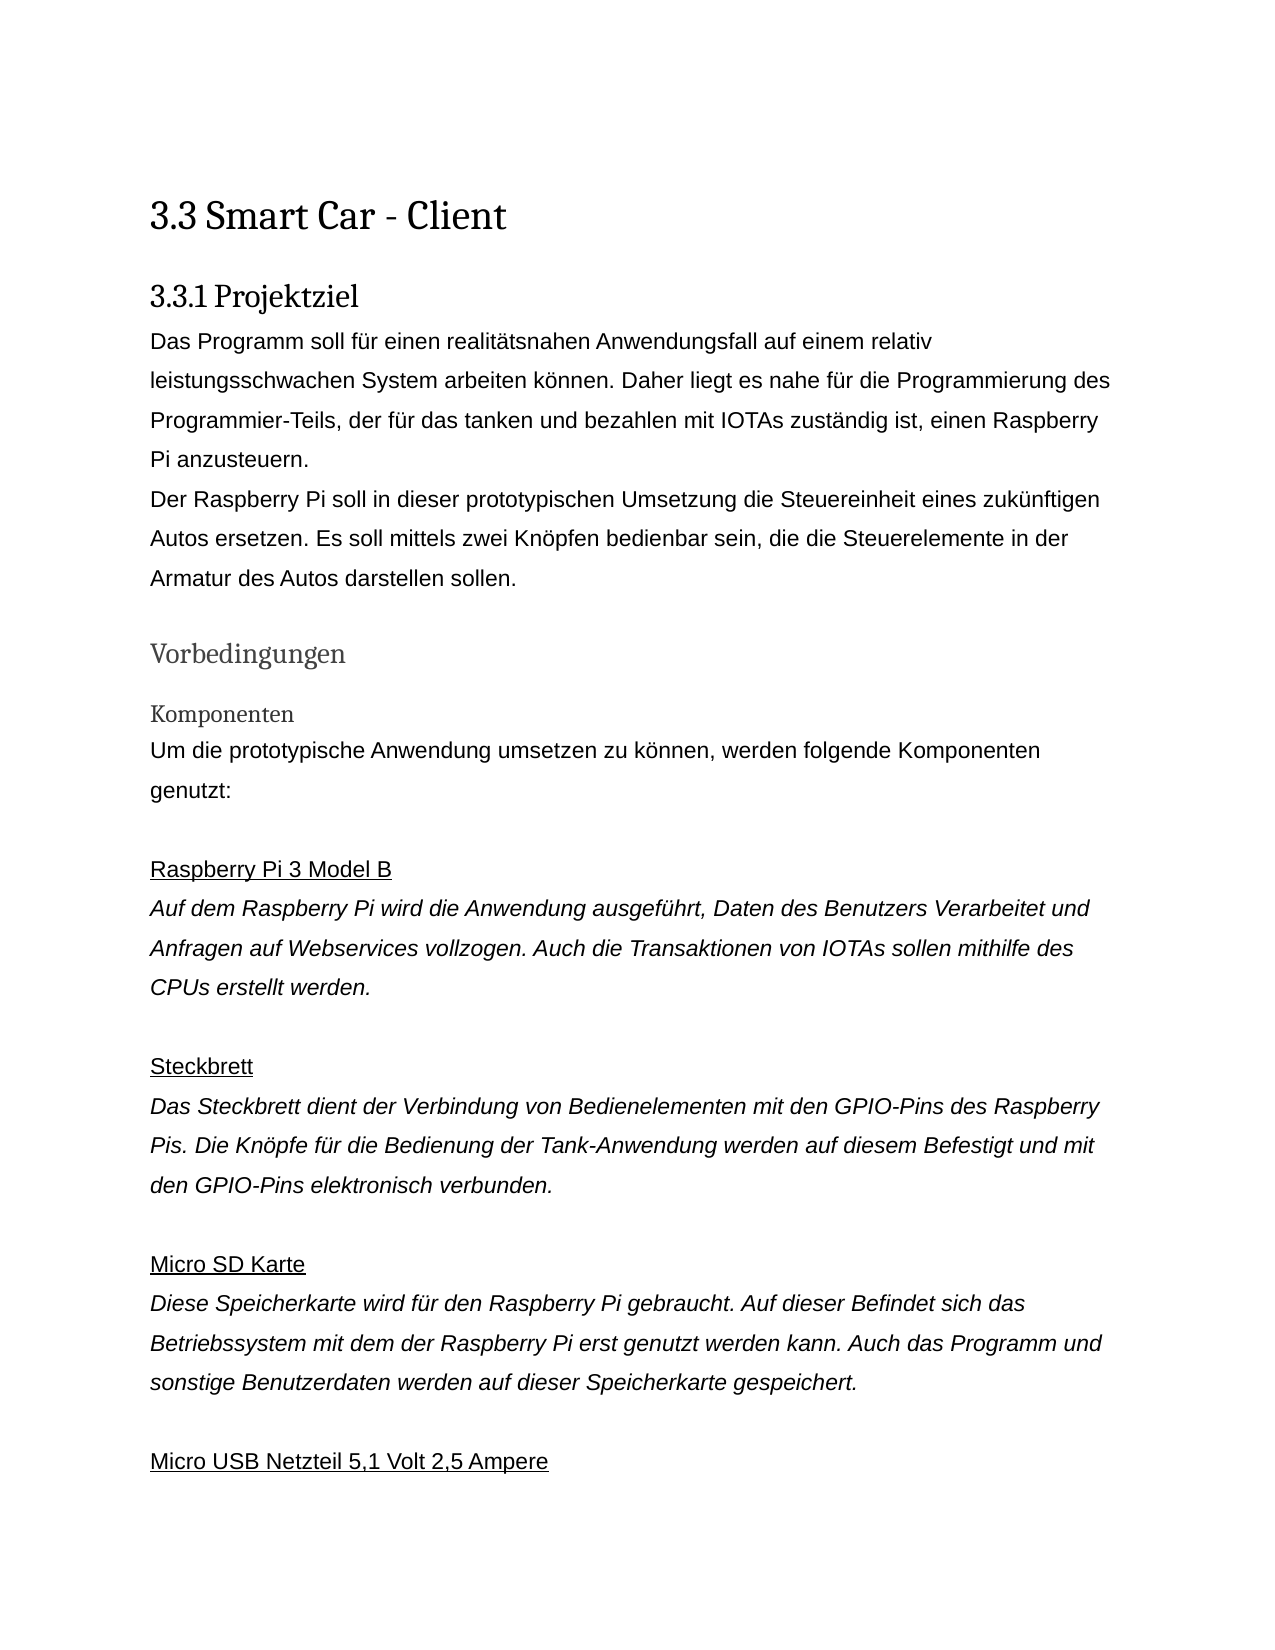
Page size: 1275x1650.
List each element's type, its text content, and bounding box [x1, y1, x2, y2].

text Das Steckbrett dient der Verbindung von Bedienelementen mit den GPIO-Pins des Raspberry Pis. Die Knöpfe für die Bedienung der Tank-Anwendung werden auf diesem Befestigt und mit den GPIO-Pins elektronisch verbunden. [150, 1093, 1125, 1198]
subtitle Vorbedingungen [150, 638, 1125, 671]
text Micro SD Karte [150, 1251, 1125, 1277]
text Micro USB Netzteil 5,1 Volt 2,5 Ampere [150, 1448, 1125, 1474]
text Diese Speicherkarte wird für den Raspberry Pi gebraucht. Auf dieser Befindet sich das Betriebssystem mit dem der Raspberry Pi erst genutzt werden kann. Auch das Programm und sonstige Benutzerdaten werden auf dieser Speicherkarte gespeichert. [150, 1290, 1125, 1395]
text Um die prototypische Anwendung umsetzen zu können, werden folgende Komponenten genutzt: [150, 737, 1125, 803]
subtitle 3.3.1 Projektziel [150, 277, 1125, 315]
text Das Programm soll für einen realitätsnahen Anwendungsfall auf einem relativ leistungsschwachen System arbeiten können. Daher liegt es nahe für die Programmierung des Programmier-Teils, der für das tanken und bezahlen mit IOTAs zuständig ist, einen Raspberry Pi anzusteuern. [150, 328, 1125, 473]
text Der Raspberry Pi soll in dieser prototypischen Umsetzung die Steuereinheit eines zukünftigen Autos ersetzen. Es soll mittels zwei Knöpfen bedienbar sein, die die Steuerelemente in der Armatur des Autos darstellen sollen. [150, 486, 1125, 591]
text Auf dem Raspberry Pi wird die Anwendung ausgeführt, Daten des Benutzers Verarbeitet und Anfragen auf Webservices vollzogen. Auch die Transaktionen von IOTAs sollen mithilfe des CPUs erstellt werden. [150, 895, 1125, 1001]
subtitle 3.3 Smart Car - Client [150, 192, 1125, 239]
subtitle Komponenten [150, 700, 1125, 729]
text Raspberry Pi 3 Model B [150, 856, 1125, 882]
text Steckbrett [150, 1053, 1125, 1079]
